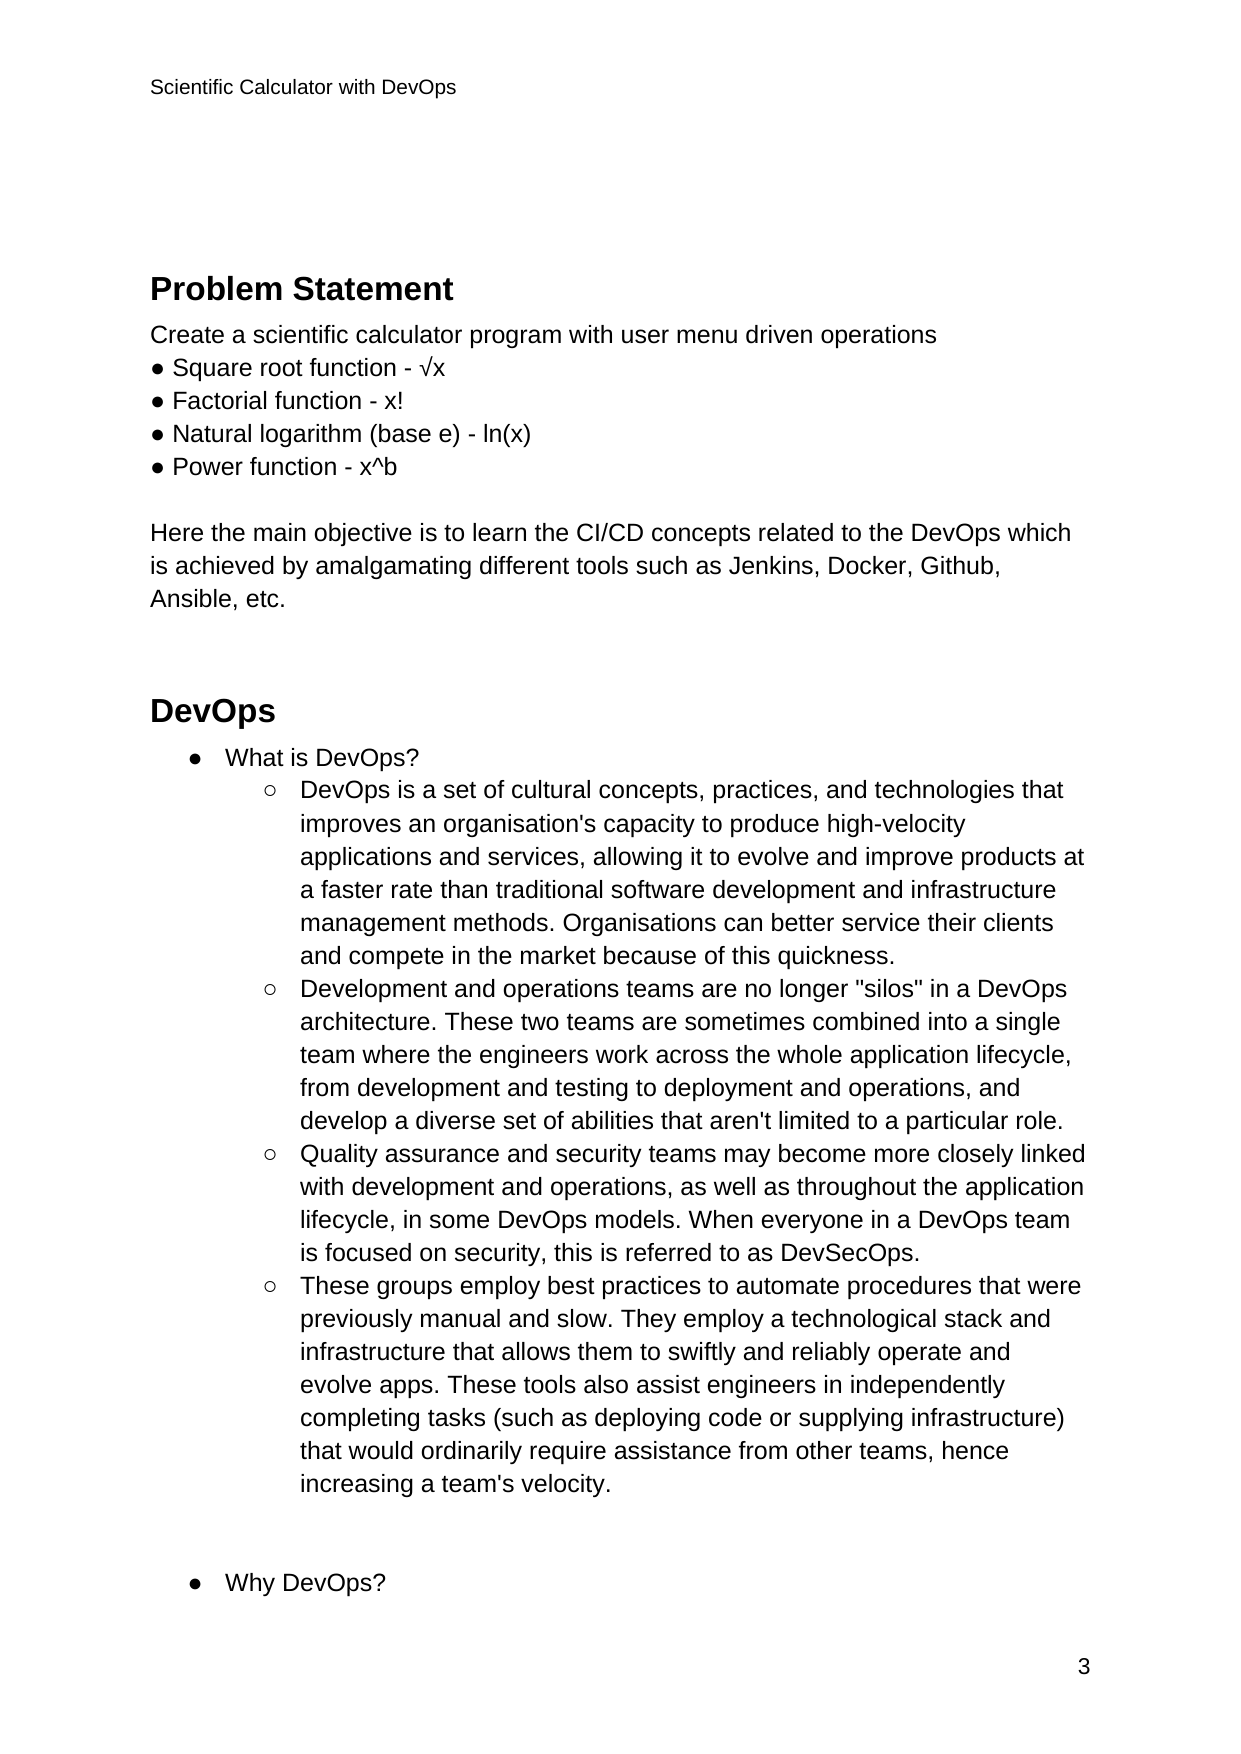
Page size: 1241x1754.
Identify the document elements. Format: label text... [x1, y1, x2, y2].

subtitle Problem Statement [150, 269, 1090, 307]
list Quality assurance and security teams may become more closely linked with development and operations, as well as throughout the application lifecycle, in some DevOps models. When everyone in a DevOps team is focused on security, this is referred to as DevSecOps. [262, 1139, 1090, 1267]
text ● Power function - x^b [150, 452, 1090, 481]
list Development and operations teams are no longer "silos" in a DevOps architecture. These two teams are sometimes combined into a single team where the engineers work across the whole application lifecycle, from development and testing to deployment and operations, and develop a diverse set of abilities that aren't limited to a particular role. [262, 974, 1090, 1134]
text ● Square root function - √x [150, 353, 1090, 381]
list Why DevOps? [187, 1568, 1090, 1597]
list These groups employ best practices to automate procedures that were previously manual and slow. They employ a technological stack and infrastructure that allows them to swiftly and reliably operate and evolve apps. These tools also assist engineers in independently completing tasks (such as deploying code or supplying infrastructure) that would ordinarily require assistance from other teams, hence increasing a team's velocity. [262, 1271, 1090, 1498]
text Create a scientific calculator program with user menu driven operations [150, 320, 1090, 348]
text Here the main objective is to learn the CI/CD concepts related to the DevOps which is achieved by amalgamating different tools such as Jenkins, Docker, Github, Ansible, etc. [150, 518, 1090, 613]
text ● Natural logarithm (base е) - ln(x) [150, 419, 1090, 447]
text ● Factorial function - x! [150, 386, 1090, 414]
subtitle DevOps [150, 692, 1090, 730]
list DevOps is a set of cultural concepts, practices, and technologies that improves an organisation's capacity to produce high-velocity applications and services, allowing it to evolve and improve products at a faster rate than traditional software development and infrastructure management methods. Organisations can better service their clients and compete in the market because of this quickness. [262, 776, 1090, 969]
list What is DevOps? [187, 742, 1090, 771]
